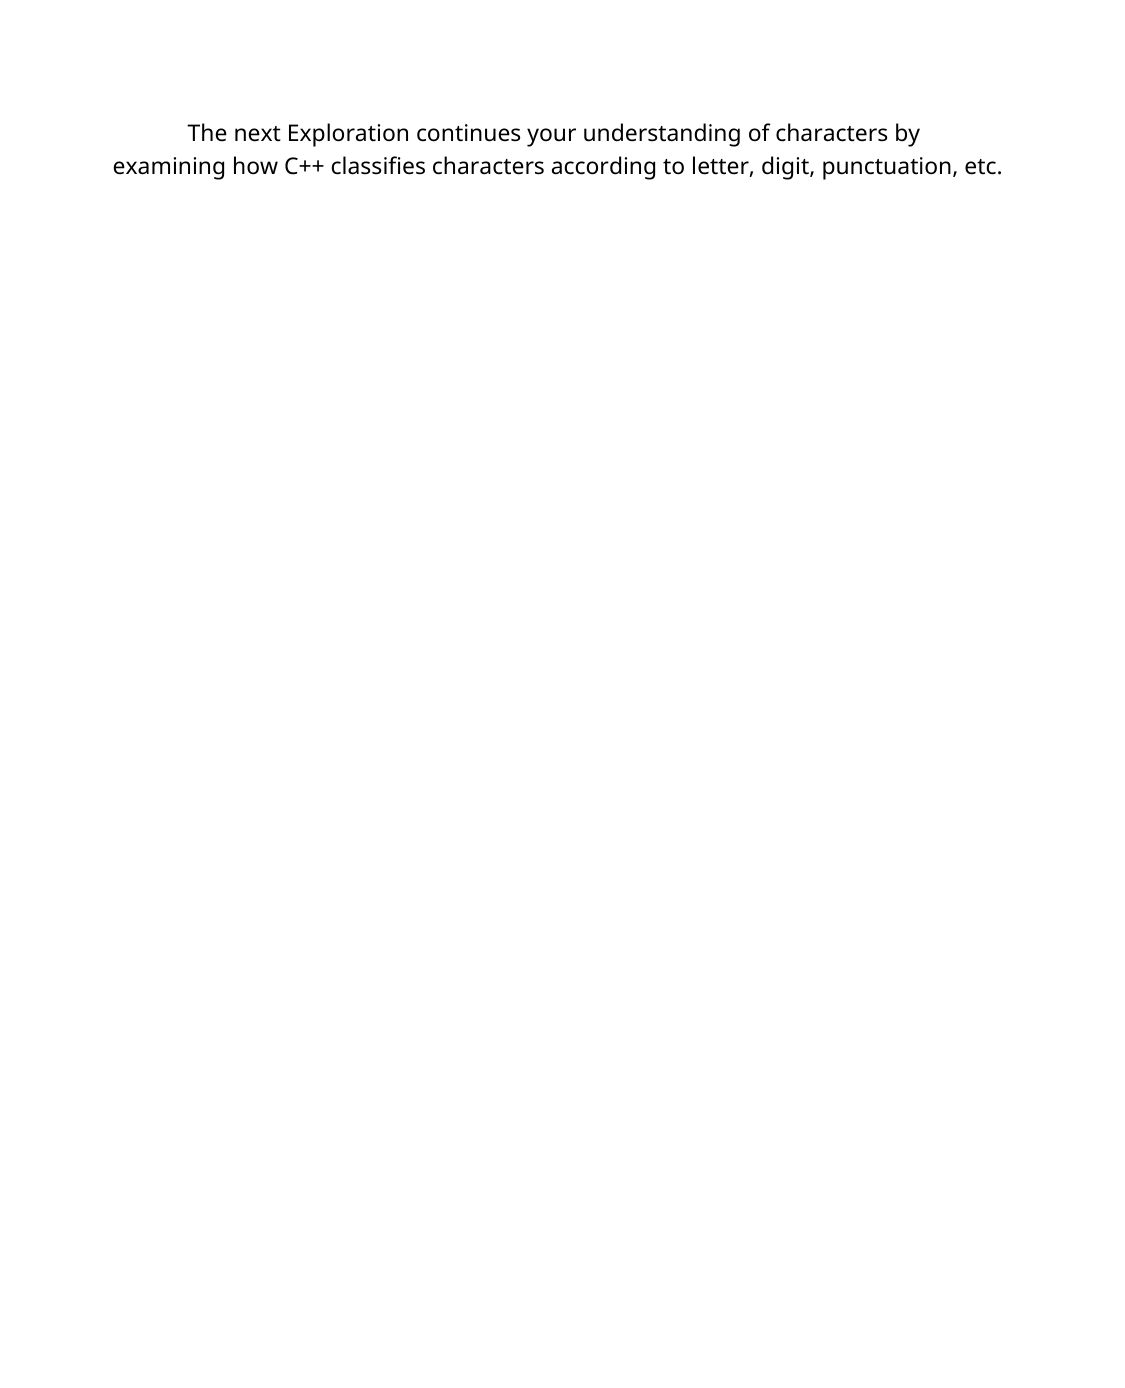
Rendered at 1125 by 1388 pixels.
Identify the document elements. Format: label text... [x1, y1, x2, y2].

text The next Exploration continues your understanding of characters by examining how C++ classifies characters according to letter, digit, punctuation, etc. [112, 115, 1012, 181]
